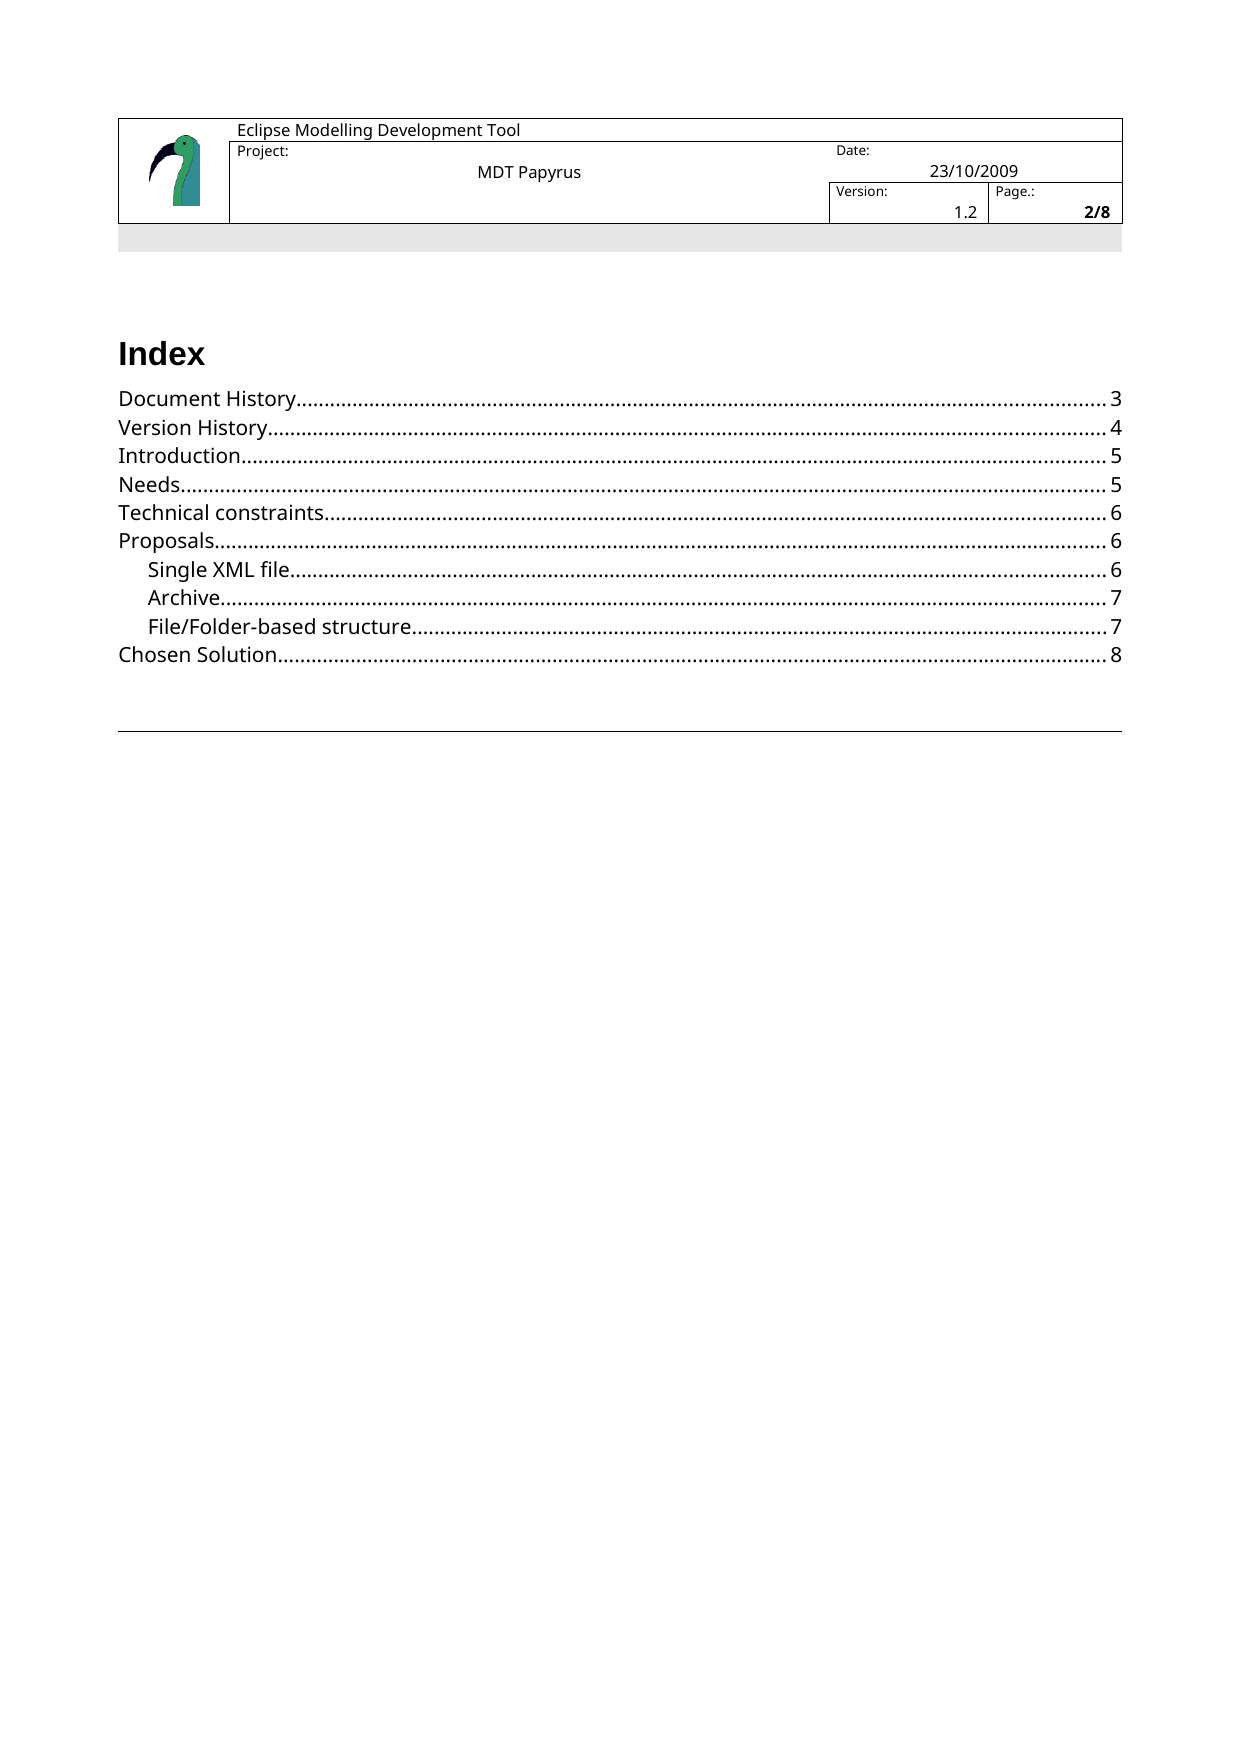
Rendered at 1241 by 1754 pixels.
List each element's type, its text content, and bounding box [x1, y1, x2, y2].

text Version History 4 [118, 413, 1122, 441]
text Archive 7 [148, 583, 1122, 612]
subtitle Index [118, 335, 1122, 372]
text Chosen Solution 8 [118, 640, 1122, 669]
picture [147, 133, 201, 209]
text Introduction 5 [118, 441, 1122, 470]
text File/Folder-based structure 7 [148, 612, 1122, 640]
text Proposals 6 [118, 527, 1122, 555]
text Technical constraints 6 [118, 498, 1122, 527]
text Document History 3 [118, 384, 1122, 413]
text Single XML file 6 [148, 555, 1122, 583]
text Needs 5 [118, 470, 1122, 498]
